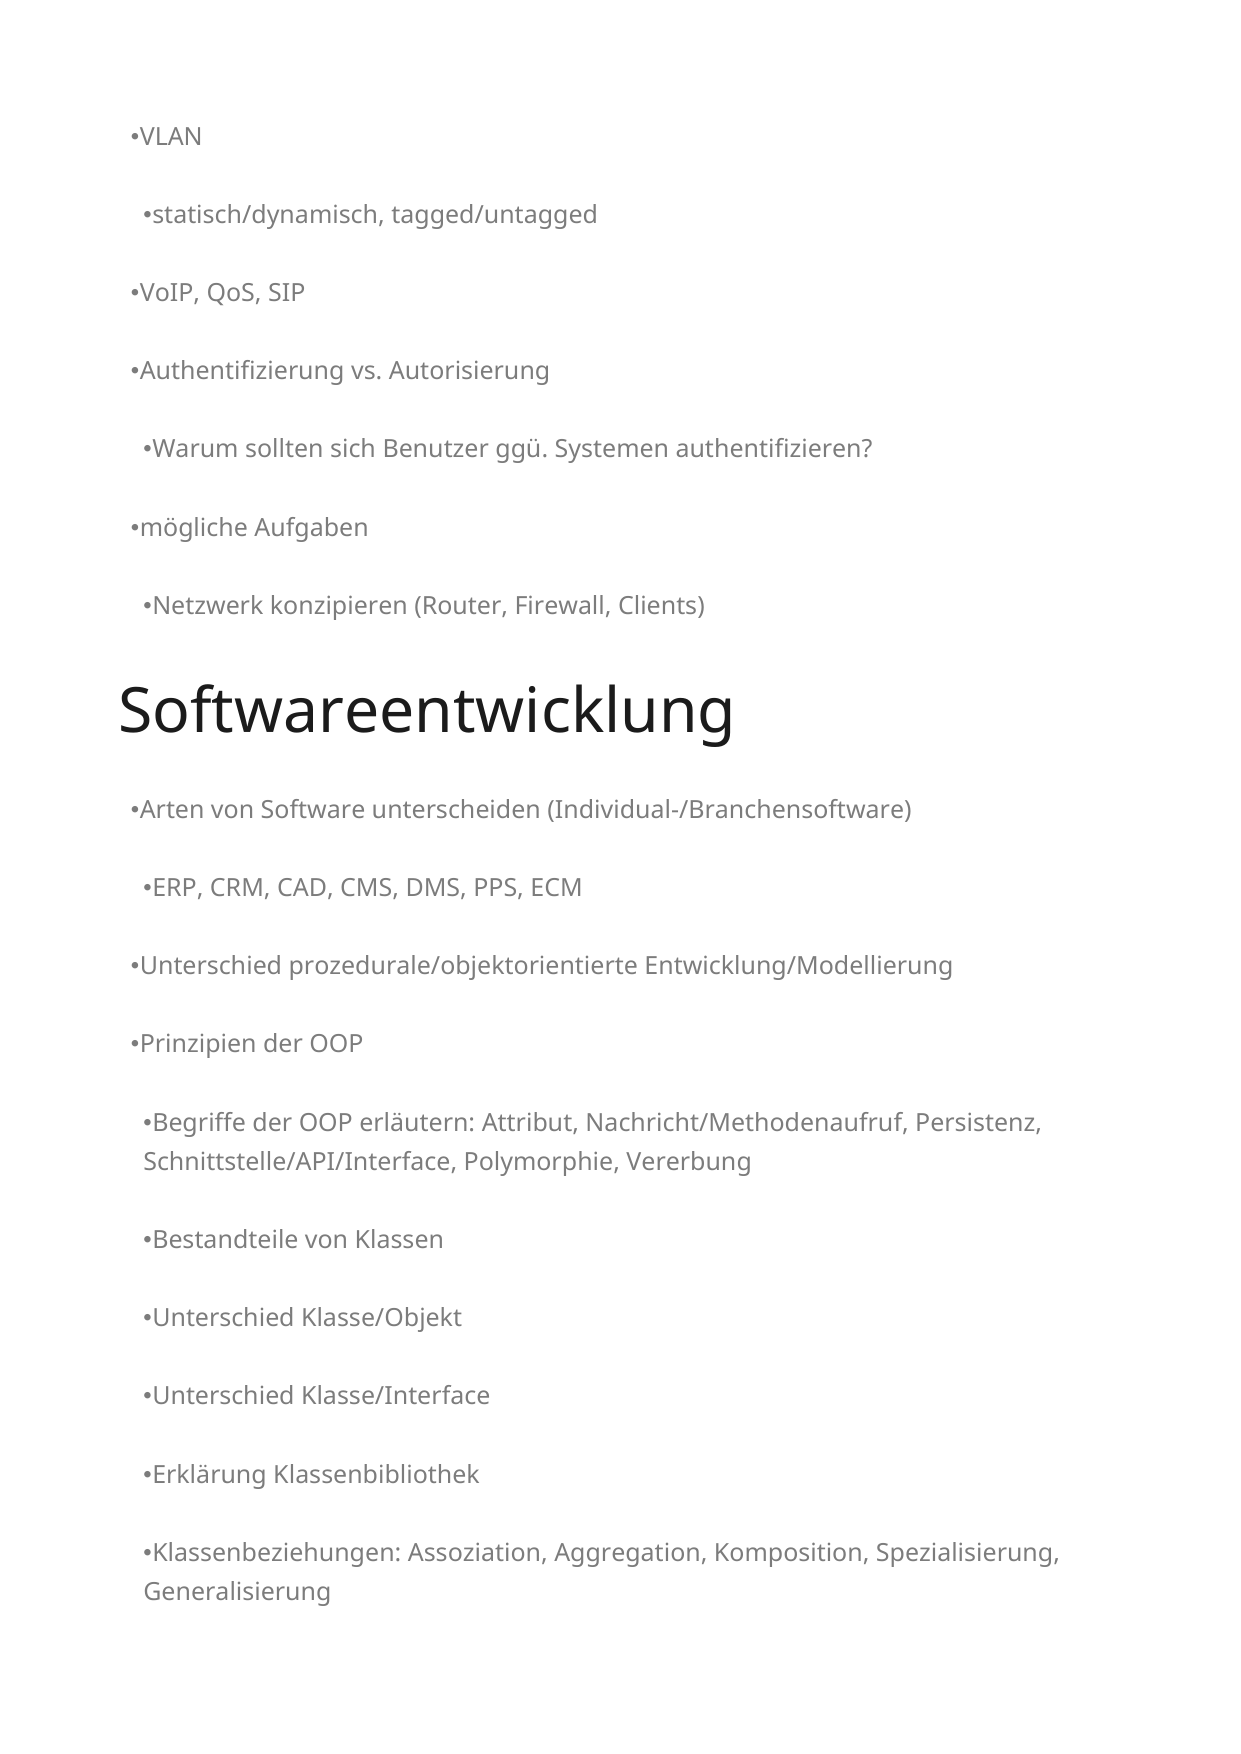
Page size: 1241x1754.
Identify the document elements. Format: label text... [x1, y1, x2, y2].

list Warum sollten sich Benutzer ggü. Systemen authentifizieren? [118, 431, 1122, 465]
list Erklärung Klassenbibliothek [118, 1456, 1122, 1490]
list Unterschied Klasse/Interface [118, 1378, 1122, 1412]
list mögliche Aufgaben [118, 509, 1122, 543]
list Netzwerk konzipieren (Router, Firewall, Clients) [118, 587, 1122, 622]
list Unterschied prozedurale/objektorientierte Entwicklung/Modellierung [118, 948, 1122, 982]
list ERP, CRM, CAD, CMS, DMS, PPS, ECM [118, 869, 1122, 903]
list Begriffe der OOP erläutern: Attribut, Nachricht/Methodenaufruf, Persistenz, Schnittstelle/API/Interface, Polymorphie, Vererbung [118, 1104, 1122, 1177]
list Unterschied Klasse/Objekt [118, 1300, 1122, 1334]
list Bestandteile von Klassen [118, 1222, 1122, 1256]
list Authentifizierung vs. Autorisierung [118, 353, 1122, 387]
list Arten von Software unterscheiden (Individual-/Branchensoftware) [118, 791, 1122, 825]
subtitle Softwareentwicklung [118, 666, 1122, 751]
list Klassenbeziehungen: Assoziation, Aggregation, Komposition, Spezialisierung, Generalisierung [118, 1534, 1122, 1608]
list VoIP, QoS, SIP [118, 274, 1122, 309]
list Prinzipien der OOP [118, 1026, 1122, 1060]
list statisch/dynamisch, tagged/untagged [118, 196, 1122, 230]
list VLAN [118, 118, 1122, 152]
